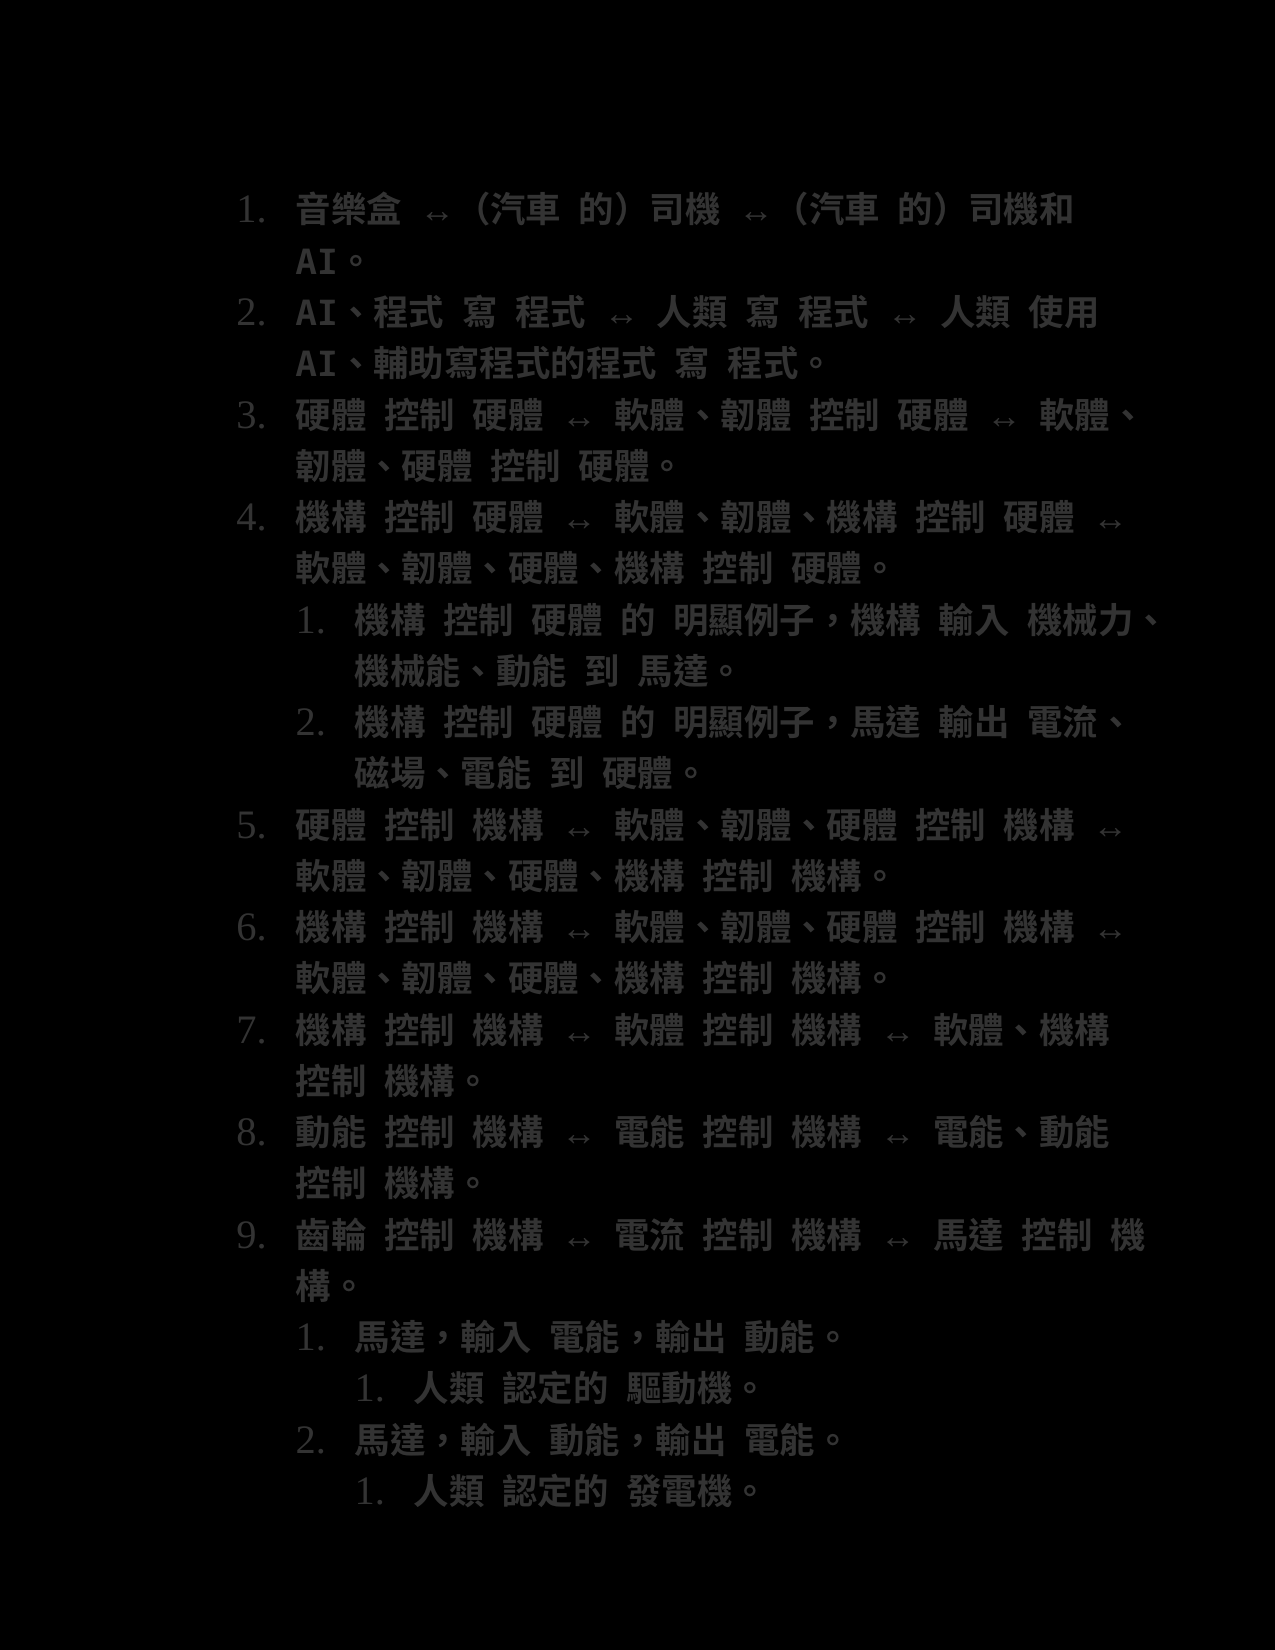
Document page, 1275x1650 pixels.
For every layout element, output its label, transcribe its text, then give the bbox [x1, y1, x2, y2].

list 硬體 控制 機構 ↔ 軟體、韌體、硬體 控制 機構 ↔ 軟體、韌體、硬體、機構 控制 機構。 [236, 797, 1157, 899]
list 硬體 控制 硬體 ↔ 軟體、韌體 控制 硬體 ↔ 軟體、韌體、硬體 控制 硬體。 [236, 387, 1157, 489]
list 機構 控制 硬體 的 明顯例子，機構 輸入 機械力、機械能、動能 到 馬達。 [295, 592, 1157, 694]
list 人類 認定的 發電機。 [354, 1463, 1157, 1514]
list 機構 控制 機構 ↔ 軟體、韌體、硬體 控制 機構 ↔ 軟體、韌體、硬體、機構 控制 機構。 [236, 899, 1157, 1002]
list 機構 控制 硬體 的 明顯例子，馬達 輸出 電流、磁場、電能 到 硬體。 [295, 694, 1157, 797]
list 機構 控制 硬體 ↔ 軟體、韌體、機構 控制 硬體 ↔ 軟體、韌體、硬體、機構 控制 硬體。 [236, 489, 1157, 592]
list 音樂盒 ↔（汽車 的）司機 ↔（汽車 的）司機和AI。 [236, 182, 1157, 284]
list 齒輪 控制 機構 ↔ 電流 控制 機構 ↔ 馬達 控制 機構。 [236, 1207, 1157, 1309]
list 人類 認定的 驅動機。 [354, 1361, 1157, 1412]
list 馬達，輸入 電能，輸出 動能。 [295, 1309, 1157, 1361]
list 馬達，輸入 動能，輸出 電能。 [295, 1412, 1157, 1463]
list 動能 控制 機構 ↔ 電能 控制 機構 ↔ 電能、動能 控制 機構。 [236, 1104, 1157, 1207]
list AI、程式 寫 程式 ↔ 人類 寫 程式 ↔ 人類 使用 AI、輔助寫程式的程式 寫 程式。 [236, 284, 1157, 387]
list 機構 控制 機構 ↔ 軟體 控制 機構 ↔ 軟體、機構 控制 機構。 [236, 1002, 1157, 1104]
